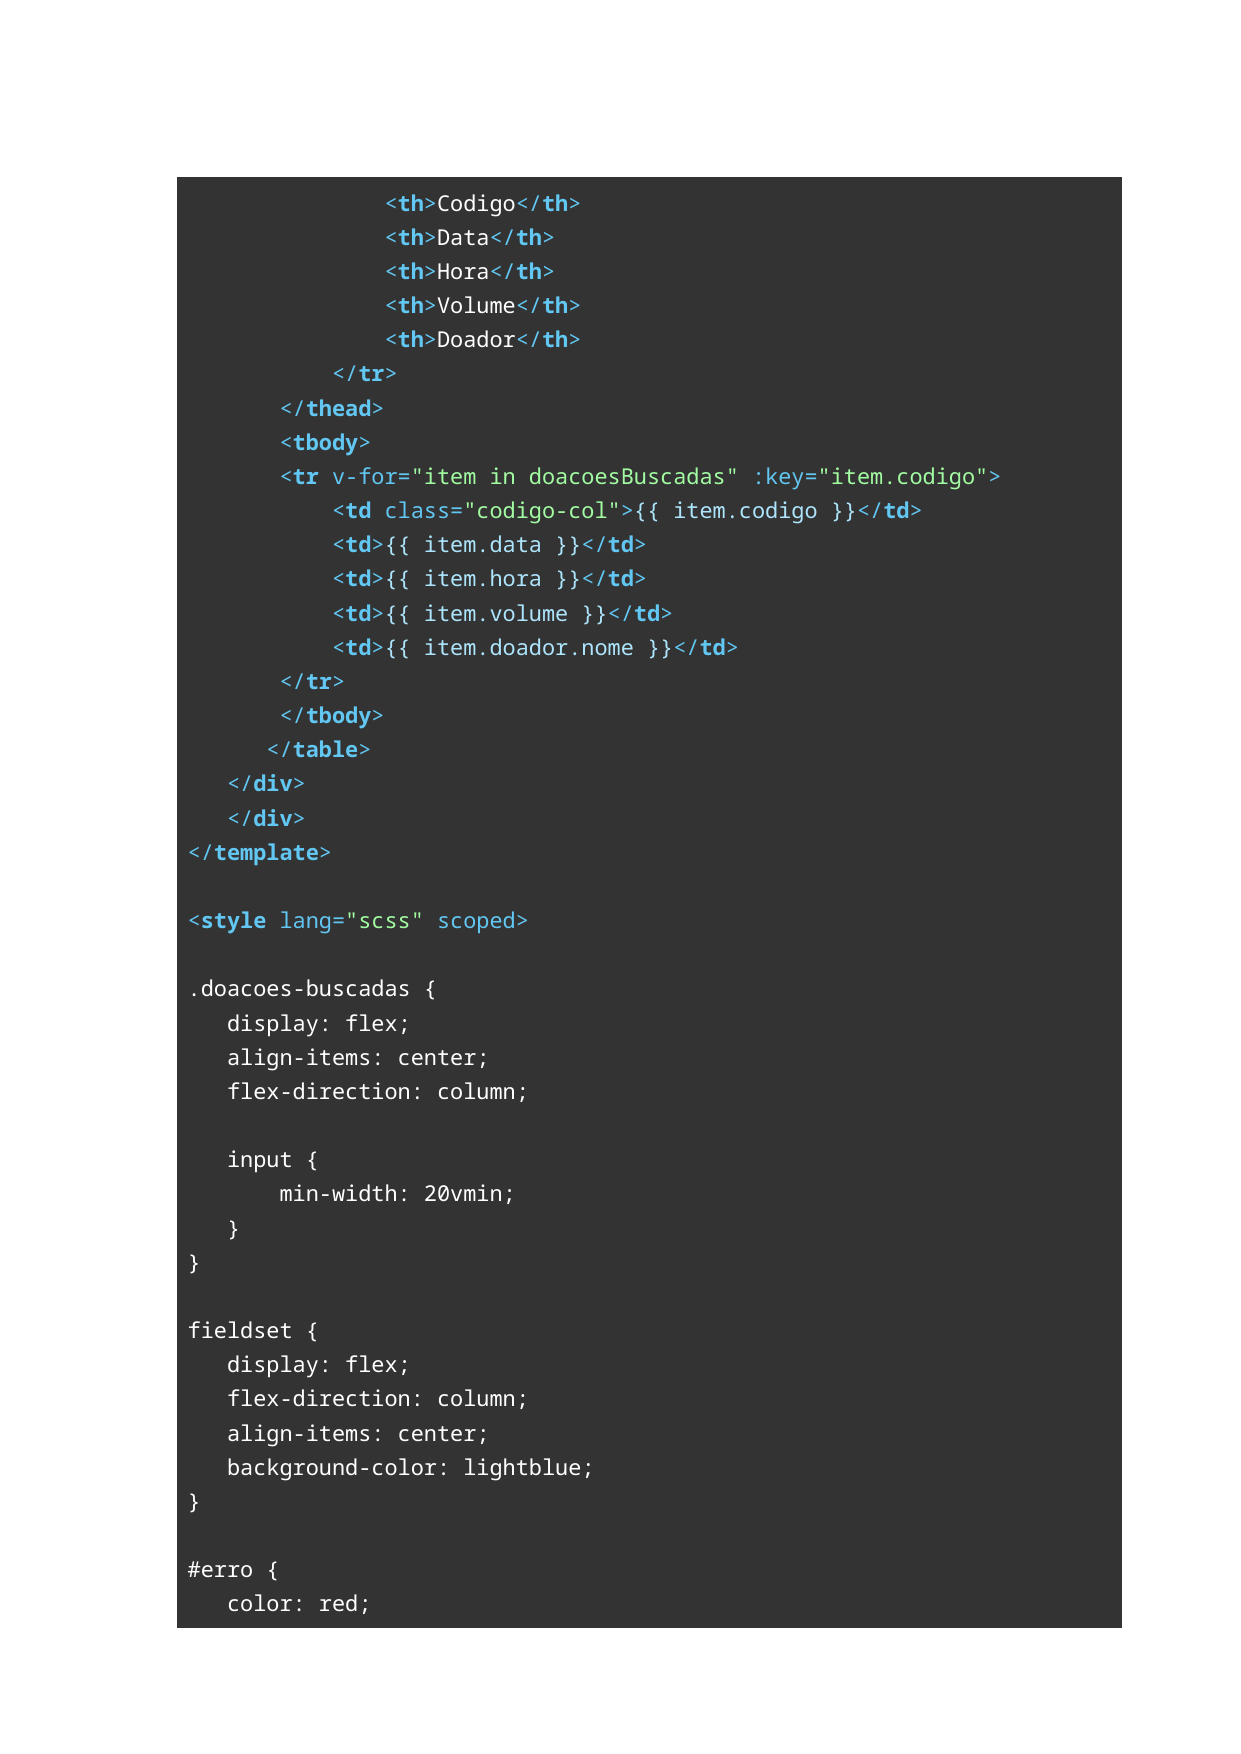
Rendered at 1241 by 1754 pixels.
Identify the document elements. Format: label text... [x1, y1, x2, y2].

table_header <th>Codigo</th> <th>Data</th> <th>Hora</th> <th>Volume</th> <th>Doador</th> </tr> </thead> <tbody> <tr v-for="item in doacoesBuscadas" :key="item.codigo"> <td class="codigo-col">{{ item.codigo }}</td> <td>{{ item.data }}</td> <td>{{ item.hora }}</td> <td>{{ item.volume }}</td> <td>{{ item.doador.nome }}</td> </tr> </tbody> </table> </div> </div> </template> <style lang="scss" scoped> .doacoes-buscadas { display: flex; align-items: center; flex-direction: column; input { min-width: 20vmin; } } fieldset { display: flex; flex-direction: column; align-items: center; background-color: lightblue; } #erro { color: red; [177, 177, 1122, 1628]
